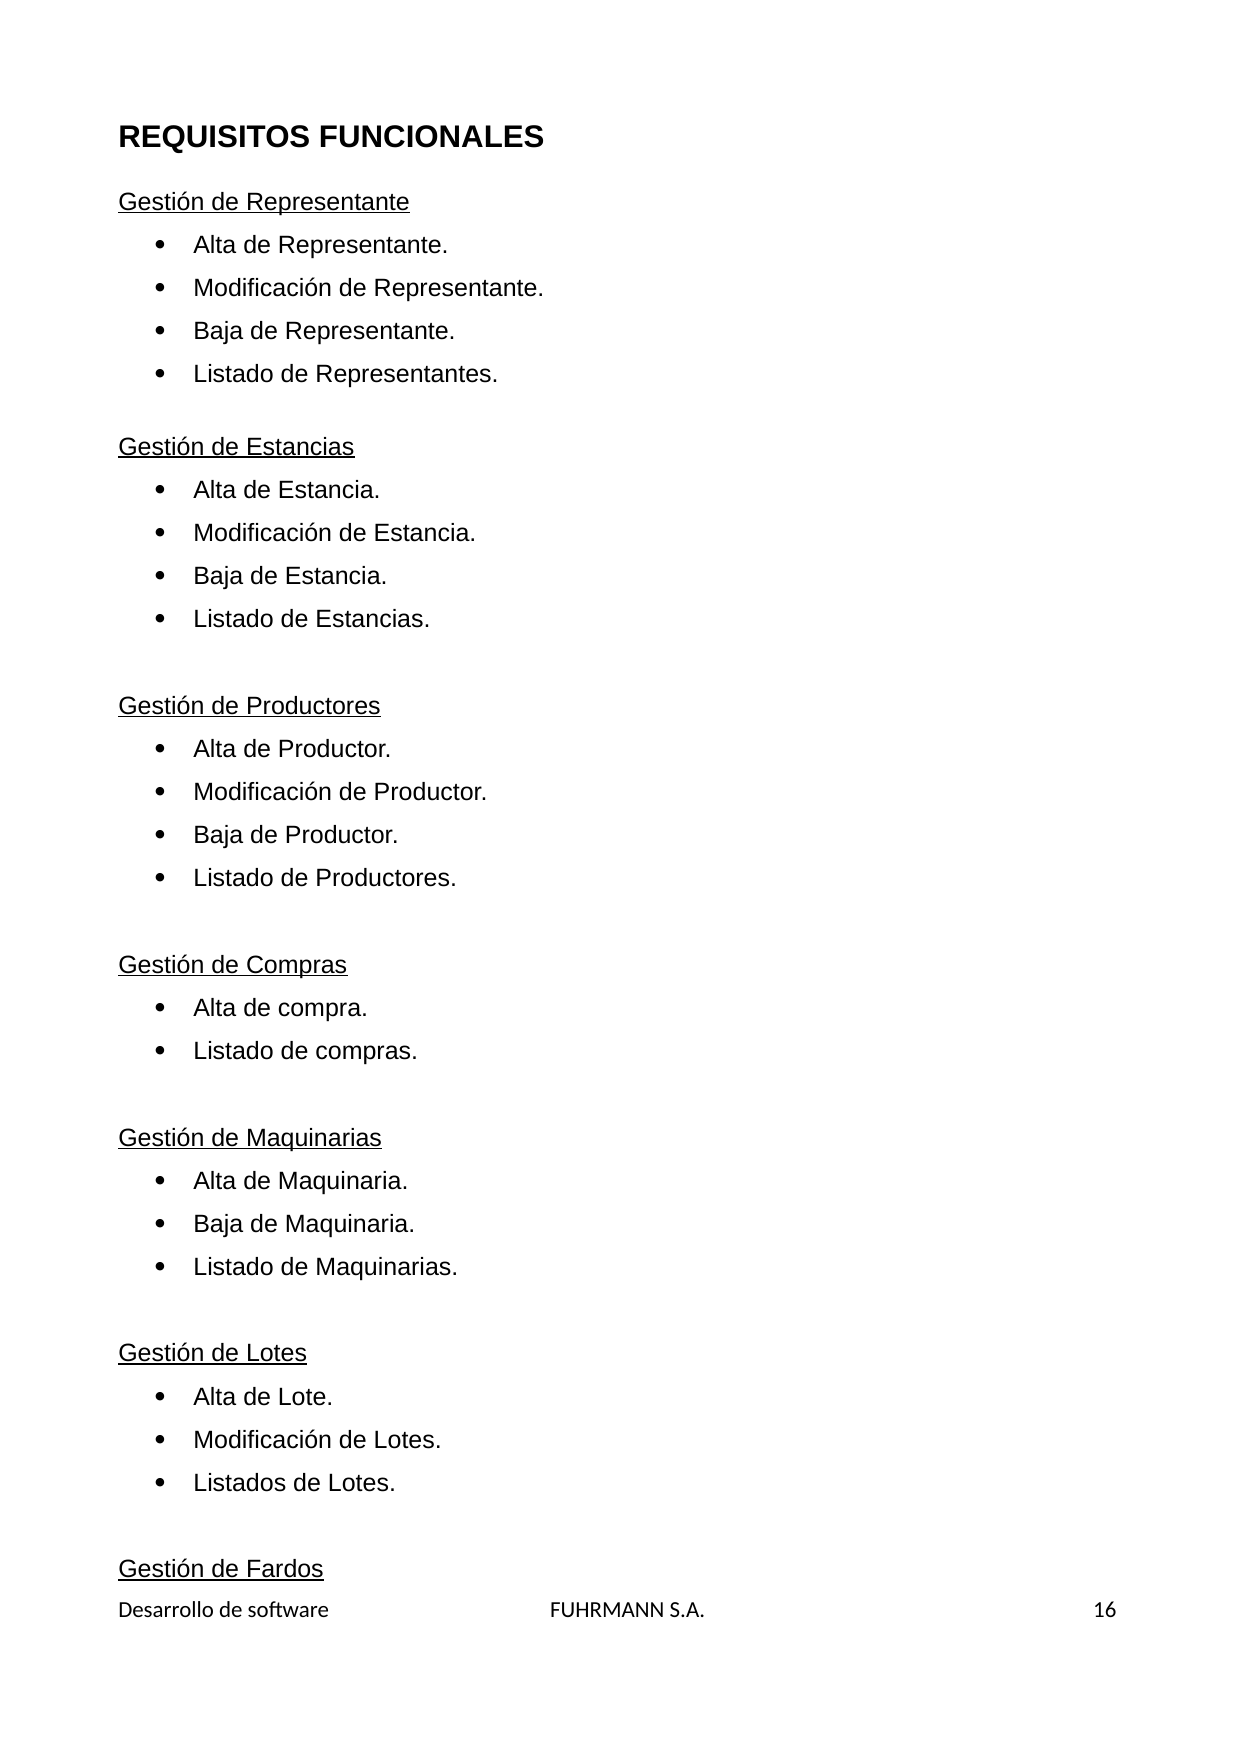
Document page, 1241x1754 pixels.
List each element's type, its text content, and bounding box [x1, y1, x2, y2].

list Listado de Estancias. [156, 604, 1122, 633]
list Baja de Maquinaria. [156, 1209, 1122, 1238]
text Gestión de Productores [118, 691, 1122, 719]
list Alta de compra. [156, 993, 1122, 1022]
text Gestión de Estancias [118, 431, 1122, 460]
text Gestión de Lotes [118, 1338, 1122, 1367]
list Modificación de Estancia. [156, 518, 1122, 547]
text Gestión de Compras [118, 950, 1122, 978]
list Baja de Estancia. [156, 561, 1122, 590]
list Modificación de Productor. [156, 777, 1122, 806]
list Alta de Productor. [156, 734, 1122, 763]
list Listado de Representantes. [156, 359, 1122, 388]
list Listado de compras. [156, 1036, 1122, 1065]
list Alta de Lote. [156, 1382, 1122, 1410]
list Alta de Representante. [156, 230, 1122, 259]
list Listado de Productores. [156, 863, 1122, 892]
list Alta de Maquinaria. [156, 1166, 1122, 1194]
list Baja de Productor. [156, 820, 1122, 849]
list Listados de Lotes. [156, 1468, 1122, 1497]
list Baja de Representante. [156, 316, 1122, 345]
text Gestión de Maquinarias [118, 1122, 1122, 1151]
list Listado de Maquinarias. [156, 1252, 1122, 1281]
list Alta de Estancia. [156, 474, 1122, 503]
list Modificación de Representante. [156, 273, 1122, 302]
subtitle REQUISITOS FUNCIONALES [118, 118, 1122, 154]
text Gestión de Fardos [118, 1554, 1122, 1583]
list Modificación de Lotes. [156, 1425, 1122, 1454]
text Gestión de Representante [118, 187, 1122, 215]
